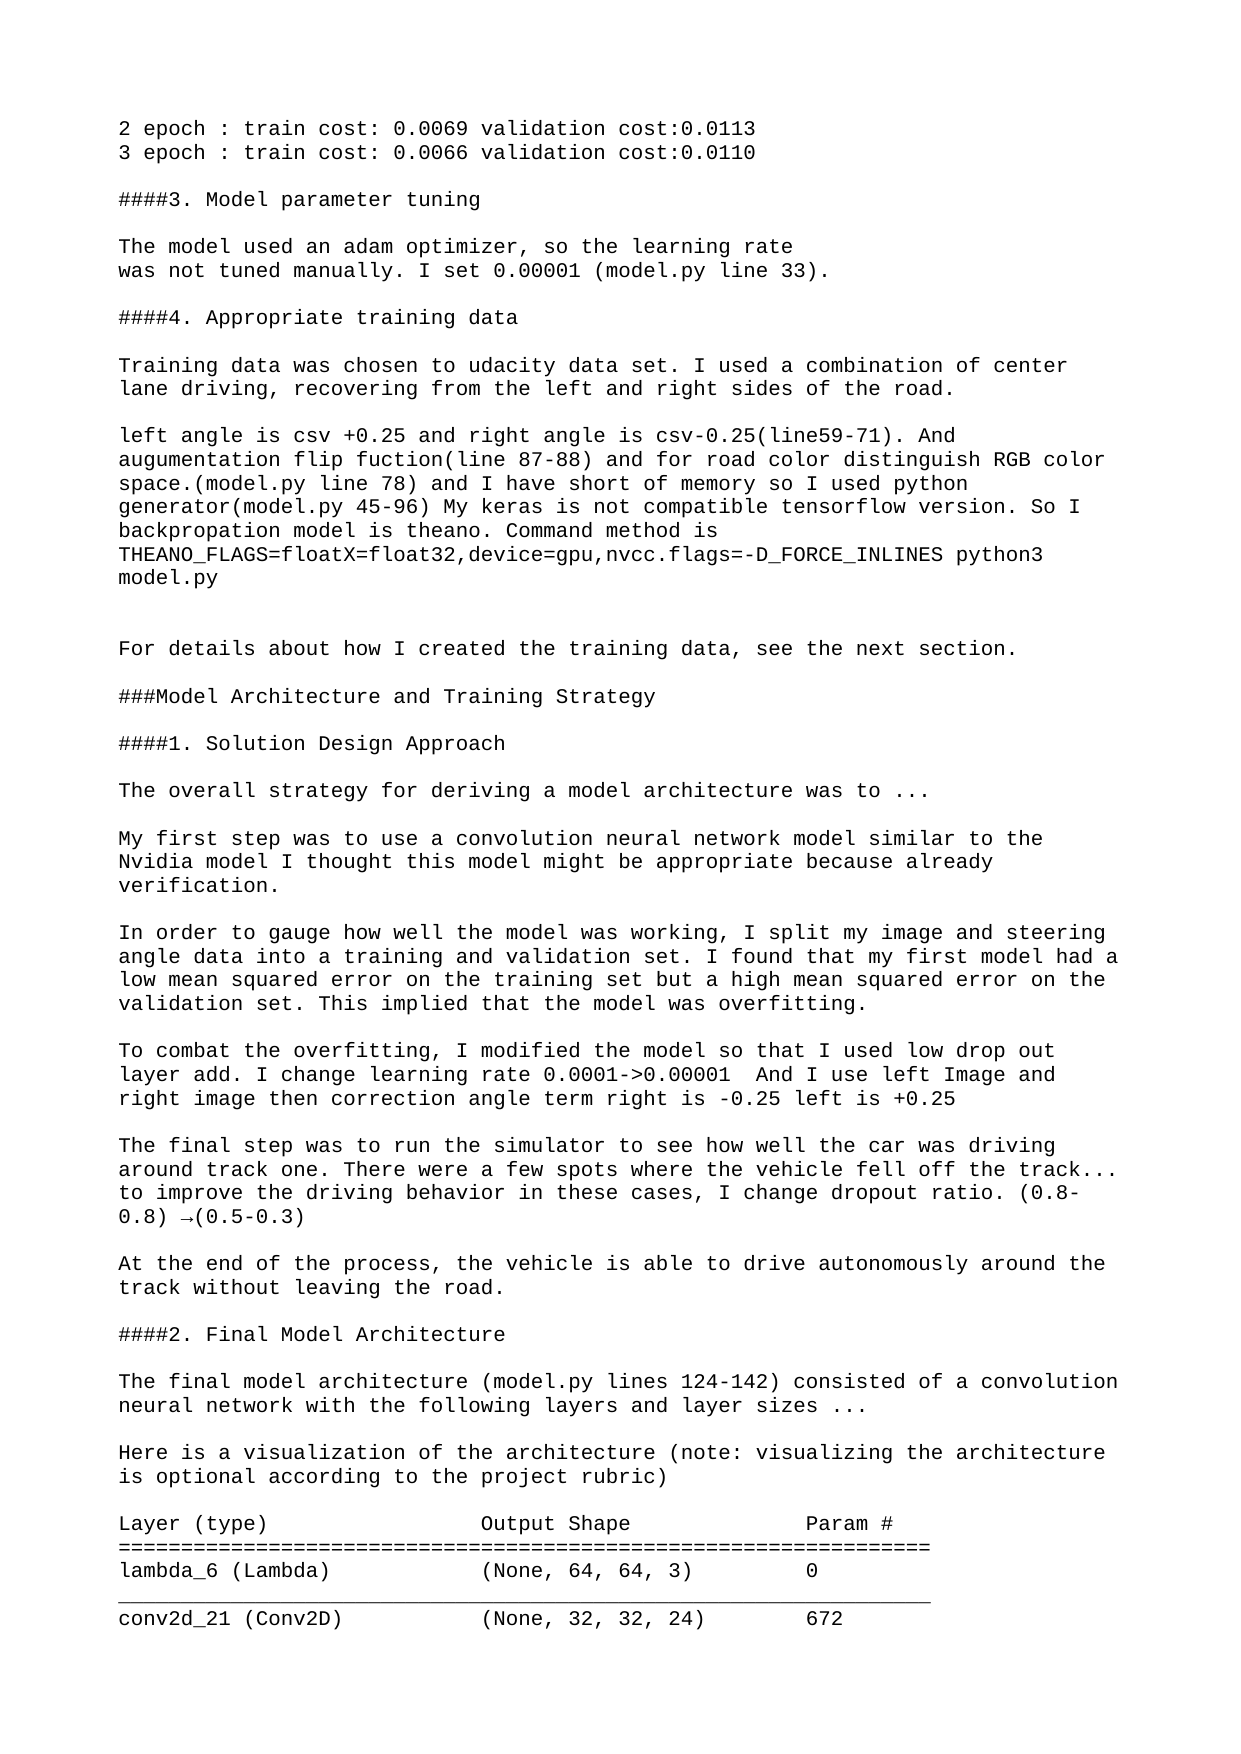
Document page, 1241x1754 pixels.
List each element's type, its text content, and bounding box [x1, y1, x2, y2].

text My first step was to use a convolution neural network model similar to the Nvidia model I thought this model might be appropriate because already verification. [118, 827, 1122, 898]
text ####1. Solution Design Approach [118, 733, 1122, 757]
text _________________________________________________________________ [118, 1584, 1122, 1608]
text For details about how I created the training data, see the next section. [118, 638, 1122, 662]
text lambda_6 (Lambda) (None, 64, 64, 3) 0 [118, 1561, 1122, 1584]
text Layer (type) Output Shape Param # [118, 1513, 1122, 1537]
text At the end of the process, the vehicle is able to drive autonomously around the track without leaving the road. [118, 1253, 1122, 1300]
text The overall strategy for deriving a model architecture was to ... [118, 780, 1122, 804]
text 2 epoch : train cost: 0.0069 validation cost:0.0113 [118, 118, 1122, 142]
text left angle is csv +0.25 and right angle is csv-0.25(line59-71). And augumentation flip fuction(line 87-88) and for road color distinguish RGB color space.(model.py line 78) and I have short of memory so I used python generator(model.py 45-96) My keras is not compatible tensorflow version. So I backpropation model is theano. Command method is THEANO_FLAGS=floatX=float32,device=gpu,nvcc.flags=-D_FORCE_INLINES python3 model.py [118, 426, 1122, 591]
text In order to gauge how well the model was working, I split my image and steering angle data into a training and validation set. I found that my first model had a low mean squared error on the training set but a high mean squared error on the validation set. This implied that the model was overfitting. [118, 922, 1122, 1017]
text ###Model Architecture and Training Strategy [118, 686, 1122, 709]
text The final step was to run the simulator to see how well the car was driving around track one. There were a few spots where the vehicle fell off the track... to improve the driving behavior in these cases, I change dropout ratio. (0.8-0.8) →(0.5-0.3) [118, 1135, 1122, 1229]
text ####3. Model parameter tuning [118, 189, 1122, 213]
text was not tuned manually. I set 0.00001 (model.py line 33). [118, 260, 1122, 284]
text 3 epoch : train cost: 0.0066 validation cost:0.0110 [118, 142, 1122, 165]
text ####4. Appropriate training data [118, 307, 1122, 331]
text To combat the overfitting, I modified the model so that I used low drop out layer add. I change learning rate 0.0001->0.00001 And I use left Image and right image then correction angle term right is -0.25 left is +0.25 [118, 1040, 1122, 1111]
text Here is a visualization of the architecture (note: visualizing the architecture is optional according to the project rubric) [118, 1442, 1122, 1489]
text ####2. Final Model Architecture [118, 1324, 1122, 1348]
text The final model architecture (model.py lines 124-142) consisted of a convolution neural network with the following layers and layer sizes ... [118, 1371, 1122, 1419]
text Training data was chosen to udacity data set. I used a combination of center lane driving, recovering from the left and right sides of the road. [118, 354, 1122, 402]
text ================================================================= [118, 1537, 1122, 1561]
text conv2d_21 (Conv2D) (None, 32, 32, 24) 672 [118, 1608, 1122, 1631]
text The model used an adam optimizer, so the learning rate [118, 236, 1122, 260]
